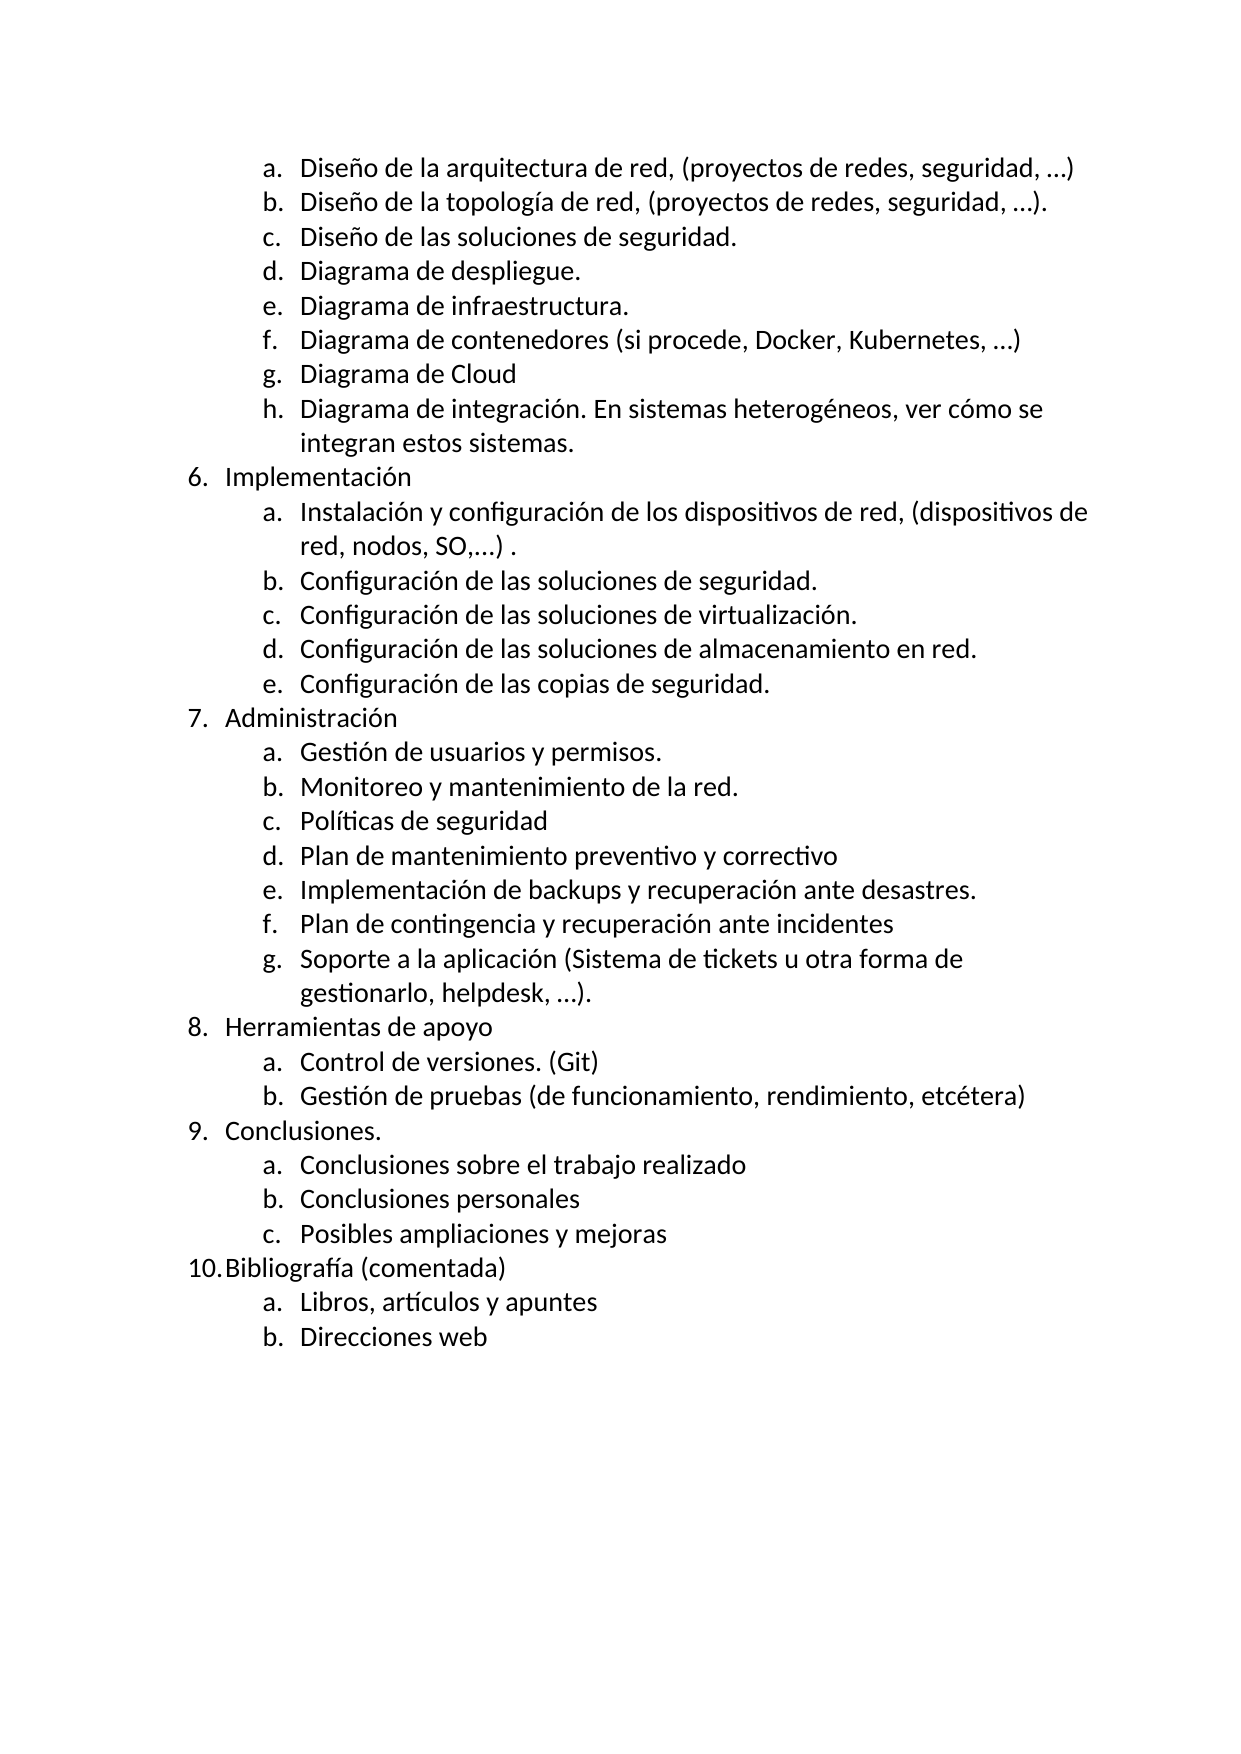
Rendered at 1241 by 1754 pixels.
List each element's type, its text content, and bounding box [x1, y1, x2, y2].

list Implementación de backups y recuperación ante desastres. [262, 872, 1090, 906]
list Plan de mantenimiento preventivo y correctivo [262, 837, 1090, 872]
list Conclusiones personales [262, 1181, 1090, 1216]
list Soporte a la aplicación (Sistema de tickets u otra forma de gestionarlo, helpdesk, …). [262, 941, 1090, 1009]
list Gestión de pruebas (de funcionamiento, rendimiento, etcétera) [262, 1078, 1090, 1112]
list Conclusiones. [187, 1112, 1090, 1147]
list Instalación y configuración de los dispositivos de red, (dispositivos de red, nodos, SO,...) . [262, 494, 1090, 562]
list Bibliografía (comentada) [187, 1250, 1090, 1284]
list Diseño de las soluciones de seguridad. [262, 219, 1090, 253]
list Políticas de seguridad [262, 803, 1090, 837]
list Posibles ampliaciones y mejoras [262, 1216, 1090, 1250]
list Direcciones web [262, 1319, 1090, 1353]
list Diseño de la arquitectura de red, (proyectos de redes, seguridad, …) [262, 150, 1090, 184]
list Herramientas de apoyo [187, 1009, 1090, 1044]
list Configuración de las soluciones de almacenamiento en red. [262, 631, 1090, 666]
list Configuración de las soluciones de seguridad. [262, 562, 1090, 597]
list Conclusiones sobre el trabajo realizado [262, 1147, 1090, 1181]
list Monitoreo y mantenimiento de la red. [262, 769, 1090, 803]
list Control de versiones. (Git) [262, 1044, 1090, 1078]
list Libros, artículos y apuntes [262, 1284, 1090, 1319]
list Diagrama de integración. En sistemas heterogéneos, ver cómo se integran estos sistemas. [262, 391, 1090, 459]
list Configuración de las copias de seguridad. [262, 666, 1090, 700]
list Diagrama de Cloud [262, 356, 1090, 391]
list Diagrama de infraestructura. [262, 287, 1090, 322]
list Plan de contingencia y recuperación ante incidentes [262, 906, 1090, 941]
list Gestión de usuarios y permisos. [262, 734, 1090, 769]
list Diagrama de despliegue. [262, 253, 1090, 287]
list Implementación [187, 459, 1090, 494]
list Diseño de la topología de red, (proyectos de redes, seguridad, …). [262, 184, 1090, 219]
list Diagrama de contenedores (si procede, Docker, Kubernetes, …) [262, 322, 1090, 356]
list Configuración de las soluciones de virtualización. [262, 597, 1090, 631]
list Administración [187, 700, 1090, 734]
